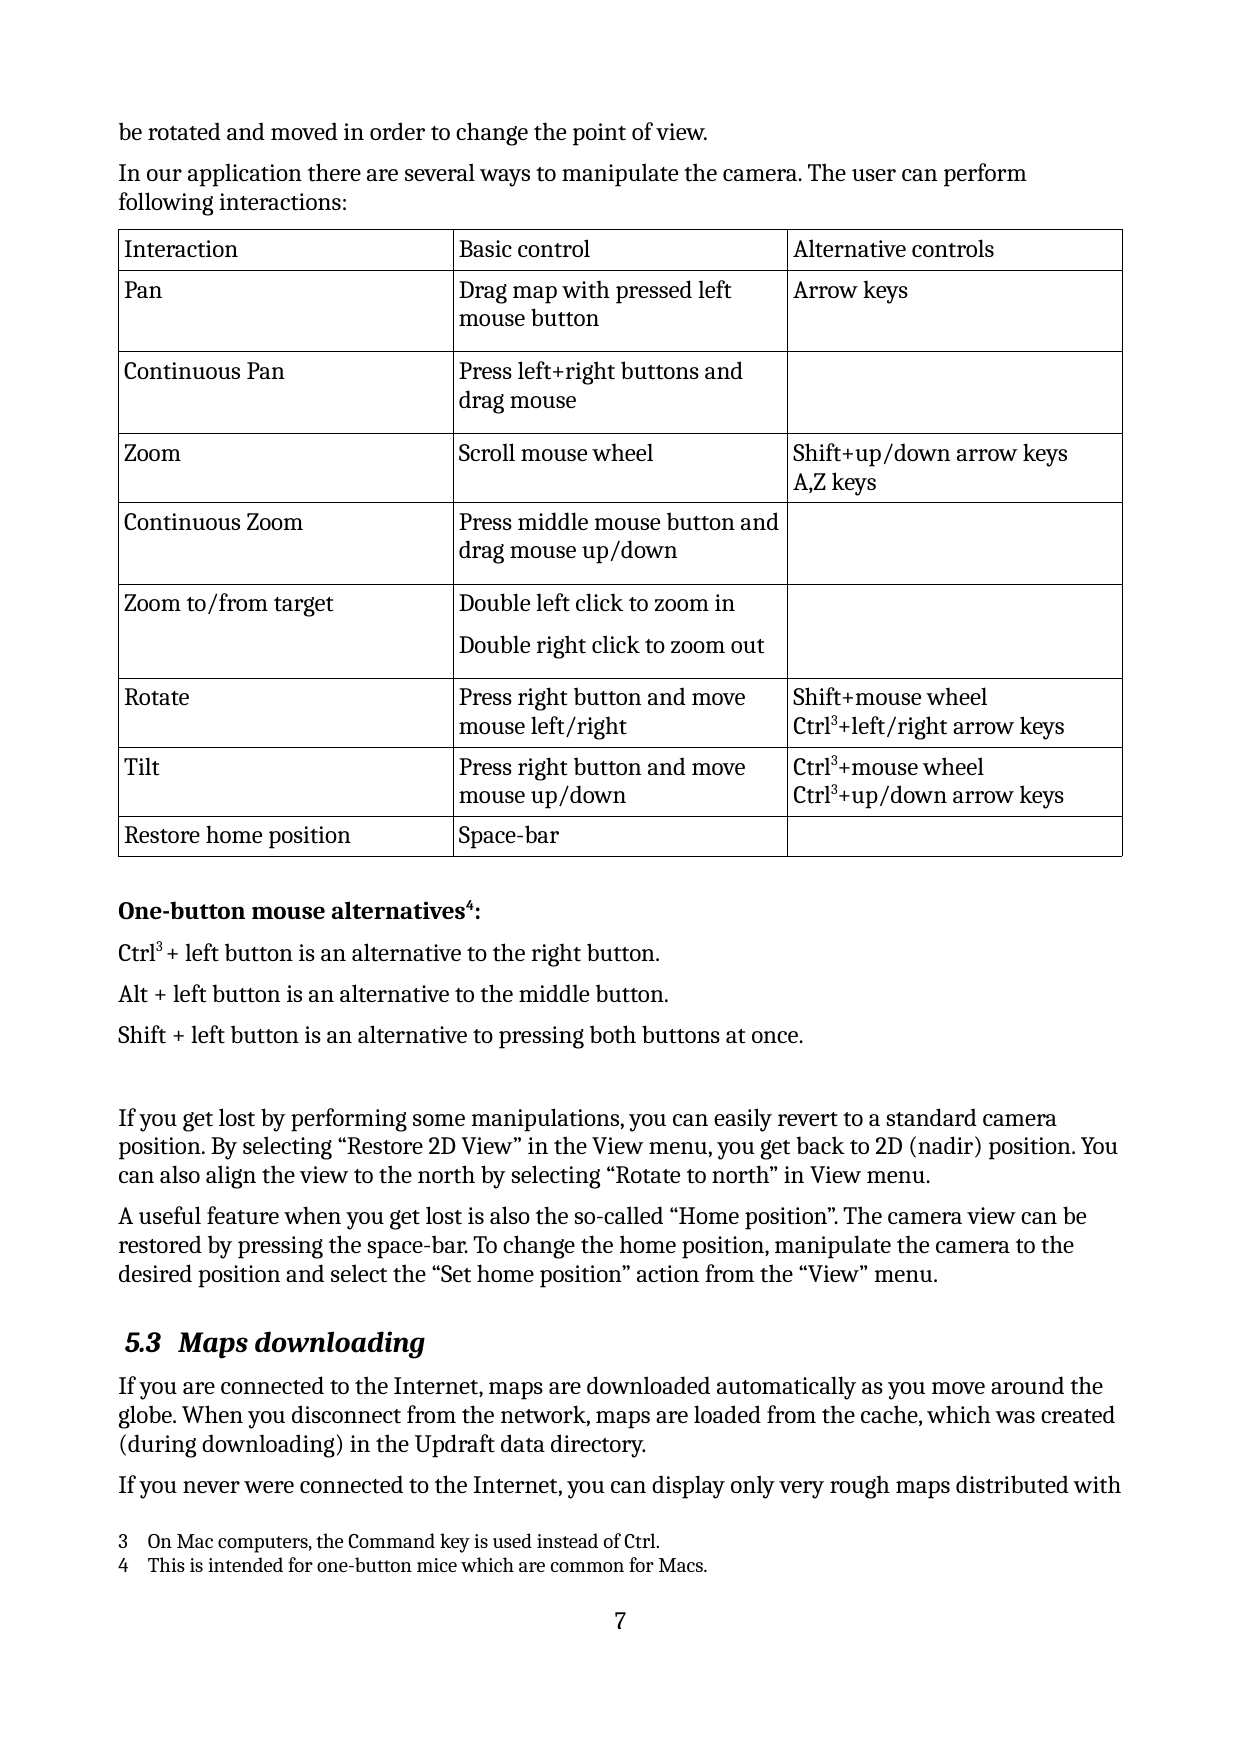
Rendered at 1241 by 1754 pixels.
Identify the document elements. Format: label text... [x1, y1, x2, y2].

table_cell [788, 352, 1122, 433]
table_cell Continuous Zoom [119, 503, 453, 583]
table_cell Tilt [119, 748, 453, 816]
text Alt + left button is an alternative to the middle button. [118, 980, 1122, 1008]
table_cell Zoom to/from target [119, 585, 453, 677]
text be rotated and moved in order to change the point of view. [118, 118, 1122, 147]
table_cell Pan [119, 271, 453, 351]
text One-button mouse alternatives: [118, 897, 1122, 926]
table_cell [788, 817, 1122, 856]
text Shift + left button is an alternative to pressing both buttons at once. [118, 1021, 1122, 1050]
table_cell Rotate [119, 679, 453, 747]
table_cell Arrow keys [788, 271, 1122, 351]
text If you get lost by performing some manipulations, you can easily revert to a standard camera position. By selecting “Restore 2D View” in the View menu, you get back to 2D (nadir) position. You can also align the view to the north by selecting “Rotate to north” in View menu. [118, 1103, 1122, 1190]
table_cell Drag map with pressed left mouse button [454, 271, 787, 351]
table_cell Press left+right buttons and drag mouse [454, 352, 787, 433]
table_header Basic control [454, 230, 787, 270]
table_cell [788, 503, 1122, 583]
text Ctrl3 + left button is an alternative to the right button. [118, 938, 1122, 967]
table_cell Press right button and move mouse left/right [454, 679, 787, 747]
table_header Interaction [119, 230, 453, 270]
table_cell Continuous Pan [119, 352, 453, 433]
table_cell Press right button and move mouse up/down [454, 748, 787, 816]
text If you never were connected to the Internet, you can display only very rough maps distributed with [118, 1471, 1122, 1499]
table_cell Restore home position [119, 817, 453, 856]
subtitle Maps downloading [118, 1326, 1122, 1359]
table_cell Zoom [119, 434, 453, 502]
table_cell Shift+mouse wheel Ctrl+left/right arrow keys [788, 679, 1122, 747]
table_cell Shift+up/down arrow keys A,Z keys [788, 434, 1122, 502]
text A useful feature when you get lost is also the so-called “Home position”. The camera view can be restored by pressing the space-bar. To change the home position, manipulate the camera to the desired position and select the “Set home position” action from the “View” menu. [118, 1202, 1122, 1288]
table_cell Press middle mouse button and drag mouse up/down [454, 503, 787, 583]
text If you are connected to the Internet, maps are downloaded automatically as you move around the globe. When you disconnect from the network, maps are loaded from the cache, which was created (during downloading) in the Updraft data directory. [118, 1372, 1122, 1458]
text In our application there are several ways to manipulate the camera. The user can perform following interactions: [118, 159, 1122, 217]
table_cell Double left click to zoom in Double right click to zoom out [454, 585, 787, 677]
table_cell [788, 585, 1122, 677]
table_cell Ctrl3+mouse wheel Ctrl3+up/down arrow keys [788, 748, 1122, 816]
table_header Alternative controls [788, 230, 1122, 270]
table_cell Scroll mouse wheel [454, 434, 787, 502]
table_cell Space-bar [454, 817, 787, 856]
text This is intended for one-button mice which are common for Macs. [118, 1554, 1122, 1578]
